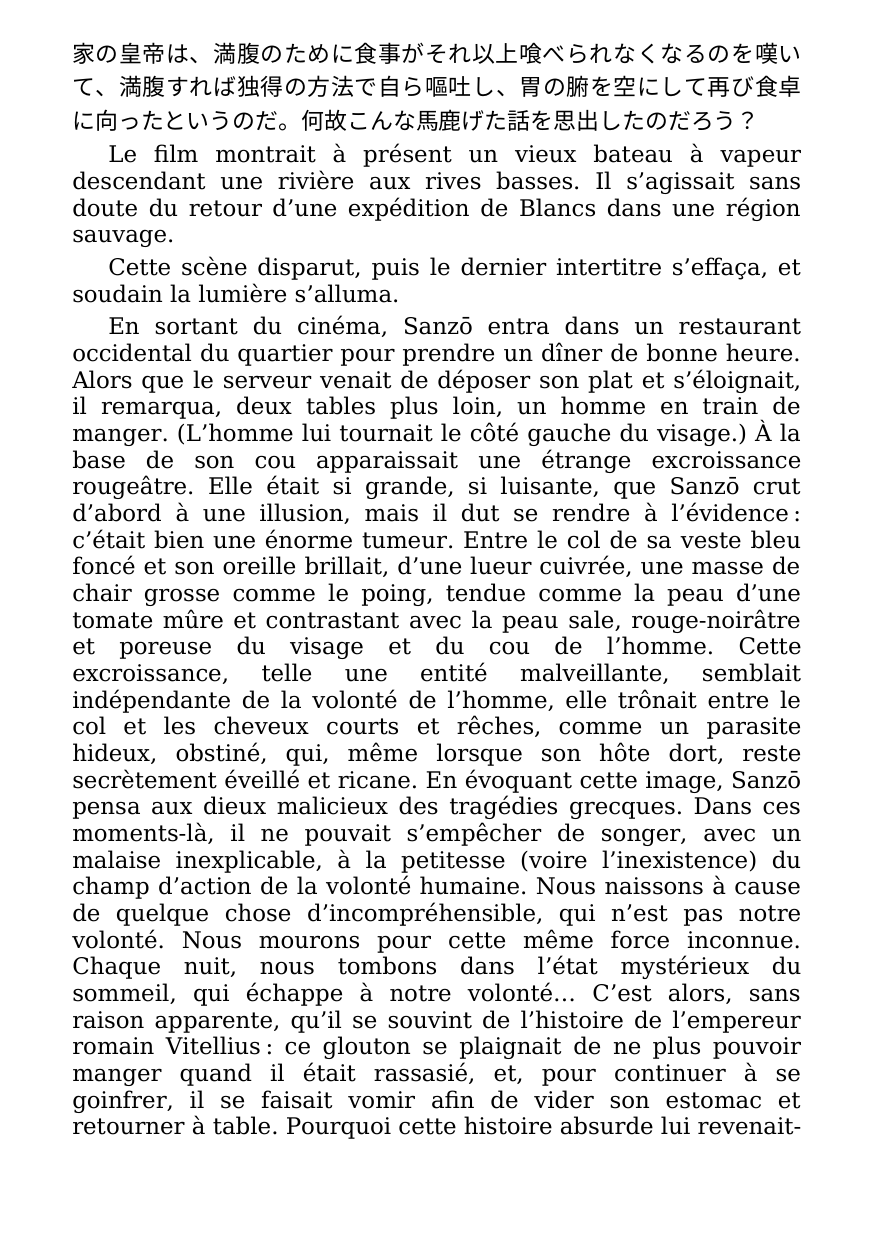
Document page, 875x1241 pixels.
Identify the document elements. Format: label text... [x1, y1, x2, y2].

text Le film montrait à présent un vieux bateau à vapeur descendant une rivière aux rives basses. Il s’agissait sans doute du retour d’une expédition de Blancs dans une région sauvage. [72, 142, 802, 248]
text 家の皇帝は、満腹のために食事がそれ以上喰べられなくなるのを嘆いて、満腹すれば独得の方法で自ら嘔吐し、胃の腑を空にして再び食卓に向ったというのだ。何故こんな馬鹿げた話を思出したのだろう？ [72, 36, 802, 136]
text Cette scène disparut, puis le dernier intertitre s’effaça, et soudain la lumière s’alluma. [72, 254, 802, 308]
text En sortant du cinéma, Sanzō entra dans un restaurant occidental du quartier pour prendre un dîner de bonne heure. Alors que le serveur venait de déposer son plat et s’éloignait, il remarqua, deux tables plus loin, un homme en train de manger. (L’homme lui tournait le côté gauche du visage.) À la base de son cou apparaissait une étrange excroissance rougeâtre. Elle était si grande, si luisante, que Sanzō crut d’abord à une illusion, mais il dut se rendre à l’évidence : c’était bien une énorme tumeur. Entre le col de sa veste bleu foncé et son oreille brillait, d’une lueur cuivrée, une masse de chair grosse comme le poing, tendue comme la peau d’une tomate mûre et contrastant avec la peau sale, rouge-noirâtre et poreuse du visage et du cou de l’homme. Cette excroissance, telle une entité malveillante, semblait indépendante de la volonté de l’homme, elle trônait entre le col et les cheveux courts et rêches, comme un parasite hideux, obstiné, qui, même lorsque son hôte dort, reste secrètement éveillé et ricane. En évoquant cette image, Sanzō pensa aux dieux malicieux des tragédies grecques. Dans ces moments-là, il ne pouvait s’empêcher de songer, avec un malaise inexplicable, à la petitesse (voire l’inexistence) du champ d’action de la volonté humaine. Nous naissons à cause de quelque chose d’incompréhensible, qui n’est pas notre volonté. Nous mourons pour cette même force inconnue. Chaque nuit, nous tombons dans l’état mystérieux du sommeil, qui échappe à notre volonté… C’est alors, sans raison apparente, qu’il se souvint de l’histoire de l’empereur romain Vitellius : ce glouton se plaignait de ne plus pouvoir manger quand il était rassasié, et, pour continuer à se goinfrer, il se faisait vomir afin de vider son estomac et retourner à table. Pourquoi cette histoire absurde lui revenait- [72, 313, 802, 1140]
